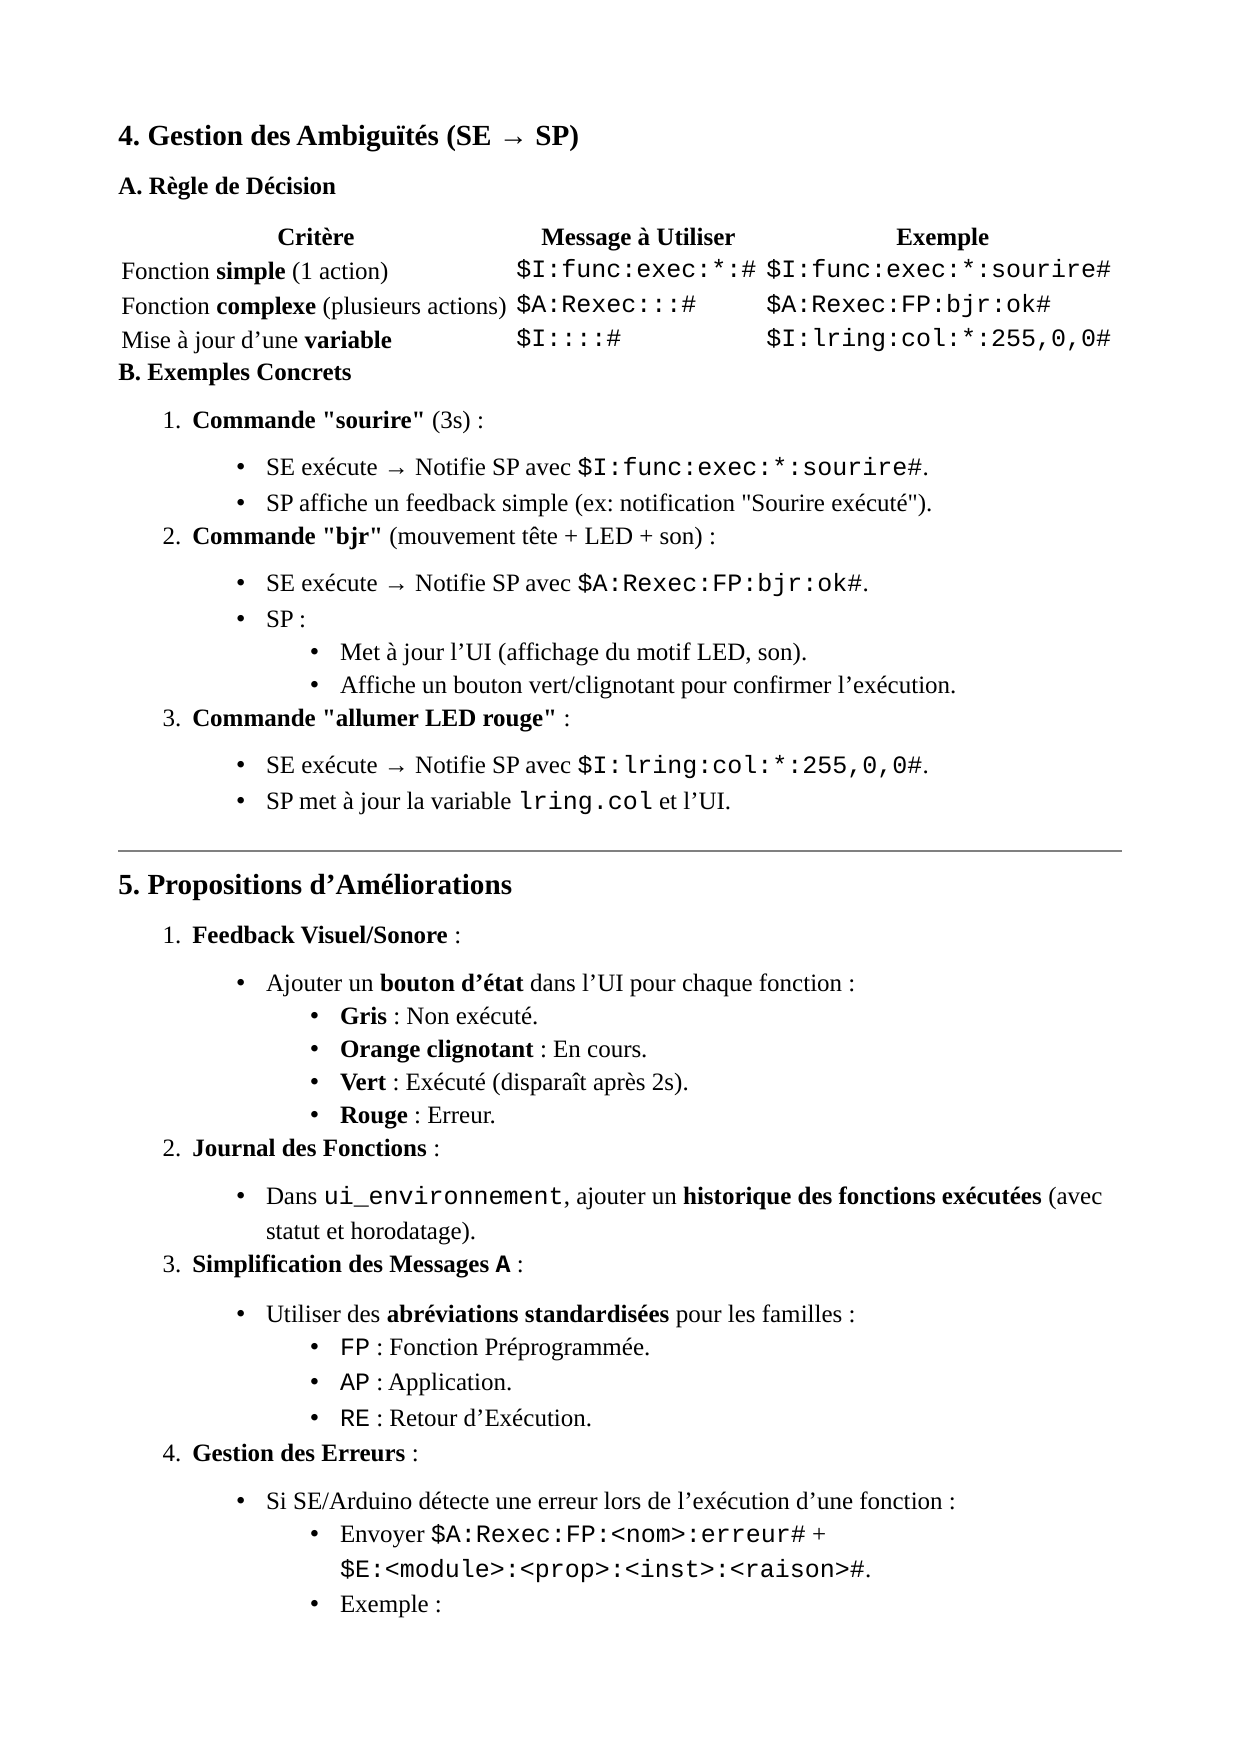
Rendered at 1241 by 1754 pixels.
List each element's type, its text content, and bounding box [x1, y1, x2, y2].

list Commande "allumer LED rouge" : [162, 703, 1122, 732]
table_header Critère [118, 219, 513, 253]
list SP affiche un feedback simple (ex: notification "Sourire exécuté"). [236, 488, 1122, 517]
table_cell $A:Rexec:FP:bjr:ok# [763, 288, 1122, 323]
table_cell Mise à jour d’une variable [118, 323, 513, 357]
table_cell $A:Rexec:::# [513, 288, 763, 323]
list SE exécute → Notifie SP avec $A:Rexec:FP:bjr:ok#. [236, 568, 1122, 599]
list Affiche un bouton vert/clignotant pour confirmer l’exécution. [310, 670, 1122, 699]
list Si SE/Arduino détecte une erreur lors de l’exécution d’une fonction : [236, 1486, 1122, 1514]
list SE exécute → Notifie SP avec $I:lring:col:*:255,0,0#. [236, 751, 1122, 781]
subtitle 4. Gestion des Ambiguïtés (SE → SP) [118, 118, 1122, 152]
list Ajouter un bouton d’état dans l’UI pour chaque fonction : [236, 968, 1122, 997]
list Orange clignotant : En cours. [310, 1034, 1122, 1063]
table_cell $I:lring:col:*:255,0,0# [763, 323, 1122, 357]
list SP : [236, 604, 1122, 633]
list Utiliser des abréviations standardisées pour les familles : [236, 1299, 1122, 1328]
list AP : Application. [310, 1367, 1122, 1398]
list RE : Retour d’Exécution. [310, 1403, 1122, 1434]
list Dans ui_environnement, ajouter un historique des fonctions exécutées (avec statut et horodatage). [236, 1181, 1122, 1245]
list Gris : Non exécuté. [310, 1001, 1122, 1030]
list Commande "sourire" (3s) : [162, 405, 1122, 433]
table_cell Fonction complexe (plusieurs actions) [118, 288, 513, 323]
list FP : Fonction Préprogrammée. [310, 1332, 1122, 1363]
table_cell $I::::# [513, 323, 763, 357]
list Rouge : Erreur. [310, 1100, 1122, 1129]
list Commande "bjr" (mouvement tête + LED + son) : [162, 521, 1122, 549]
list Exemple : [310, 1589, 1122, 1618]
list Vert : Exécuté (disparaît après 2s). [310, 1067, 1122, 1096]
subtitle B. Exemples Concrets [118, 357, 1122, 386]
subtitle A. Règle de Décision [118, 171, 1122, 200]
table_header Exemple [763, 219, 1122, 253]
list Met à jour l’UI (affichage du motif LED, son). [310, 637, 1122, 666]
list SE exécute → Notifie SP avec $I:func:exec:*:sourire#. [236, 452, 1122, 483]
list SP met à jour la variable lring.col et l’UI. [236, 786, 1122, 817]
list Journal des Fonctions : [162, 1133, 1122, 1162]
table_cell Fonction simple (1 action) [118, 254, 513, 288]
list Gestion des Erreurs : [162, 1438, 1122, 1467]
list Simplification des Messages A : [162, 1249, 1122, 1280]
table_header Message à Utiliser [513, 219, 763, 253]
table_cell $I:func:exec:*:# [513, 254, 763, 288]
table_cell $I:func:exec:*:sourire# [763, 254, 1122, 288]
list Feedback Visuel/Sonore : [162, 921, 1122, 949]
list Envoyer $A:Rexec:FP:<nom>:erreur# + $E:<module>:<prop>:<inst>:<raison>#. [310, 1519, 1122, 1585]
subtitle 5. Propositions d’Améliorations [118, 867, 1122, 901]
